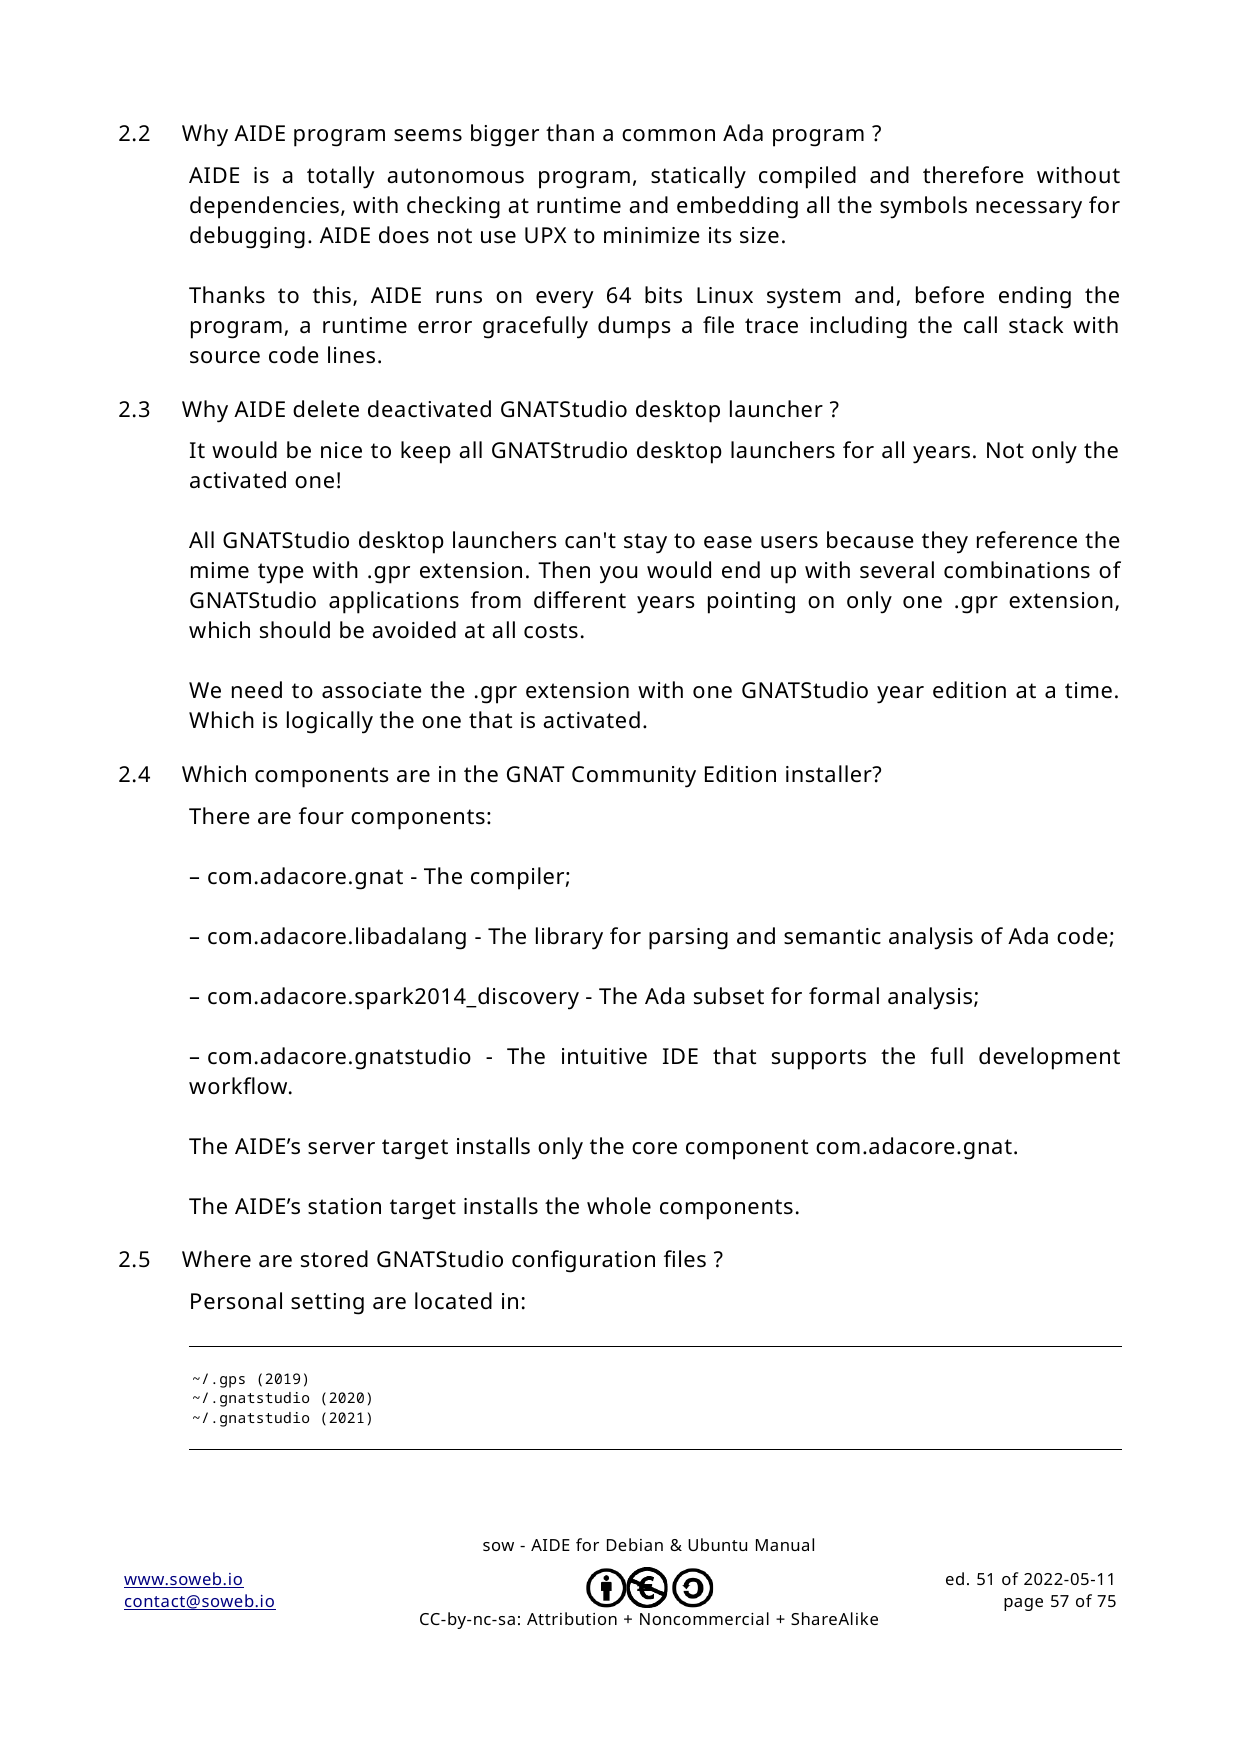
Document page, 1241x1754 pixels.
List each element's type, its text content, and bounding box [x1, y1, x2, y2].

list ~/.gnatstudio (2020) [189, 1385, 1122, 1404]
text AIDE is a totally autonomous program, statically compiled and therefore without dependencies, with checking at runtime and embedding all the symbols necessary for debugging. AIDE does not use UPX to minimize its size. [189, 160, 1122, 250]
text It would be nice to keep all GNATStrudio desktop launchers for all years. Not only the activated one! [189, 435, 1122, 495]
text Personal setting are located in: [189, 1286, 1122, 1316]
subtitle Where are stored GNATStudio configuration files ? [118, 1244, 1122, 1274]
text – com.adacore.gnat - The compiler; [189, 861, 1122, 891]
subtitle Which components are in the GNAT Community Edition installer? [118, 759, 1122, 789]
text There are four components: [189, 801, 1122, 831]
text We need to associate the .gpr extension with one GNATStudio year edition at a time. Which is logically the one that is activated. [189, 675, 1122, 735]
list ~/.gps (2019) [189, 1347, 1122, 1385]
text – com.adacore.gnatstudio - The intuitive IDE that supports the full development workflow. [189, 1041, 1122, 1101]
picture [585, 1567, 668, 1608]
subtitle Why AIDE program seems bigger than a common Ada program ? [118, 118, 1122, 148]
text – com.adacore.libadalang - The library for parsing and semantic analysis of Ada code; [189, 921, 1122, 951]
text The AIDE’s server target installs only the core component com.adacore.gnat. [189, 1131, 1122, 1161]
text The AIDE’s station target installs the whole components. [189, 1191, 1122, 1221]
text All GNATStudio desktop launchers can't stay to ease users because they reference the mime type with .gpr extension. Then you would end up with several combinations of GNATStudio applications from different years pointing on only one .gpr extension, which should be avoided at all costs. [189, 525, 1122, 645]
picture [672, 1567, 714, 1608]
subtitle Why AIDE delete deactivated GNATStudio desktop launcher ? [118, 393, 1122, 423]
list ~/.gnatstudio (2021) [189, 1404, 1122, 1449]
text Thanks to this, AIDE runs on every 64 bits Linux system and, before ending the program, a runtime error gracefully dumps a file trace including the call stack with source code lines. [189, 280, 1122, 370]
text – com.adacore.spark2014_discovery - The Ada subset for formal analysis; [189, 981, 1122, 1011]
